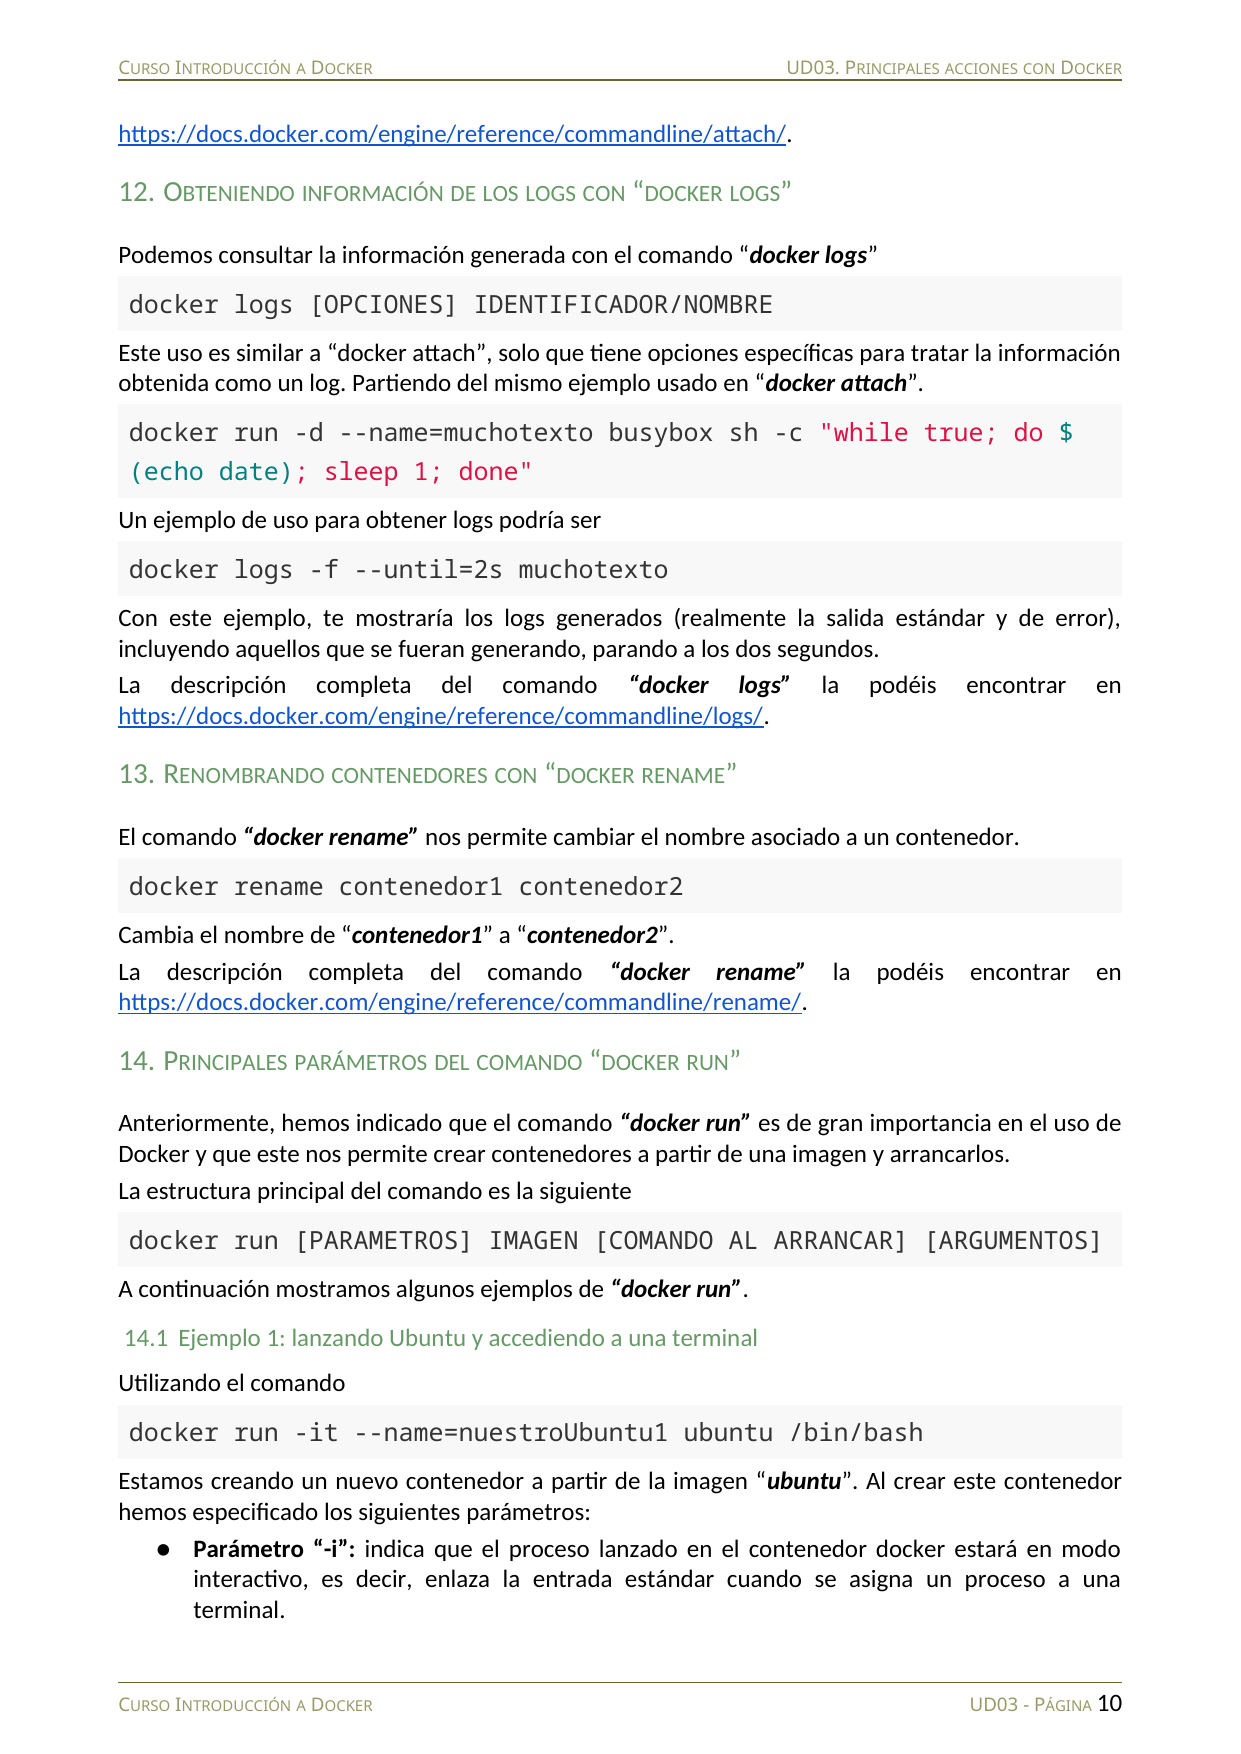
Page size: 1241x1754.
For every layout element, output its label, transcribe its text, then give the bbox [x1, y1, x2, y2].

table_header docker run [PARAMETROS] IMAGEN [COMANDO AL ARRANCAR] [ARGUMENTOS] [118, 1212, 1122, 1267]
text La descripción completa del comando “docker rename” la podéis encontrar en https://docs.docker.com/engine/reference/commandline/rename/. [118, 956, 1122, 1017]
text La estructura principal del comando es la siguiente [118, 1175, 1122, 1206]
subtitle Ejemplo 1: lanzando Ubuntu y accediendo a una terminal [118, 1322, 1122, 1353]
table_header docker run -d --name=muchotexto busybox sh -c "while true; do $(echo date); sleep 1; done" [118, 404, 1122, 498]
subtitle Renombrando contenedores con “docker rename” [118, 756, 1122, 791]
subtitle Principales parámetros del comando “docker run” [118, 1042, 1122, 1077]
table_header docker rename contenedor1 contenedor2 [118, 858, 1122, 913]
text Podemos consultar la información generada con el comando “docker logs” [118, 239, 1122, 269]
text Estamos creando un nuevo contenedor a partir de la imagen “ubuntu”. Al crear este contenedor hemos especificado los siguientes parámetros: [118, 1465, 1122, 1526]
table_header docker logs -f --until=2s muchotexto [118, 541, 1122, 596]
text A continuación mostramos algunos ejemplos de “docker run”. [118, 1273, 1122, 1303]
subtitle Obteniendo información de los logs con “docker logs” [118, 173, 1122, 209]
text Un ejemplo de uso para obtener logs podría ser [118, 504, 1122, 535]
text El comando “docker rename” nos permite cambiar el nombre asociado a un contenedor. [118, 821, 1122, 852]
text Anteriormente, hemos indicado que el comando “docker run” es de gran importancia en el uso de Docker y que este nos permite crear contenedores a partir de una imagen y arrancarlos. [118, 1108, 1122, 1169]
text Cambia el nombre de “contenedor1” a “contenedor2”. [118, 919, 1122, 949]
text Utilizando el comando [118, 1368, 1122, 1398]
table_header docker logs [OPCIONES] IDENTIFICADOR/NOMBRE [118, 276, 1122, 331]
text Con este ejemplo, te mostraría los logs generados (realmente la salida estándar y de error), incluyendo aquellos que se fueran generando, parando a los dos segundos. [118, 602, 1122, 663]
text Este uso es similar a “docker attach”, solo que tiene opciones específicas para tratar la información obtenida como un log. Partiendo del mismo ejemplo usado en “docker attach”. [118, 337, 1122, 398]
text La descripción completa del comando “docker logs” la podéis encontrar en https://docs.docker.com/engine/reference/commandline/logs/. [118, 670, 1122, 731]
table_header docker run -it --name=nuestroUbuntu1 ubuntu /bin/bash [118, 1405, 1122, 1459]
list Parámetro “-i”: indica que el proceso lanzado en el contenedor docker estará en modo interactivo, es decir, enlaza la entrada estándar cuando se asigna un proceso a una terminal. [156, 1533, 1122, 1624]
text https://docs.docker.com/engine/reference/commandline/attach/. [118, 118, 1122, 148]
